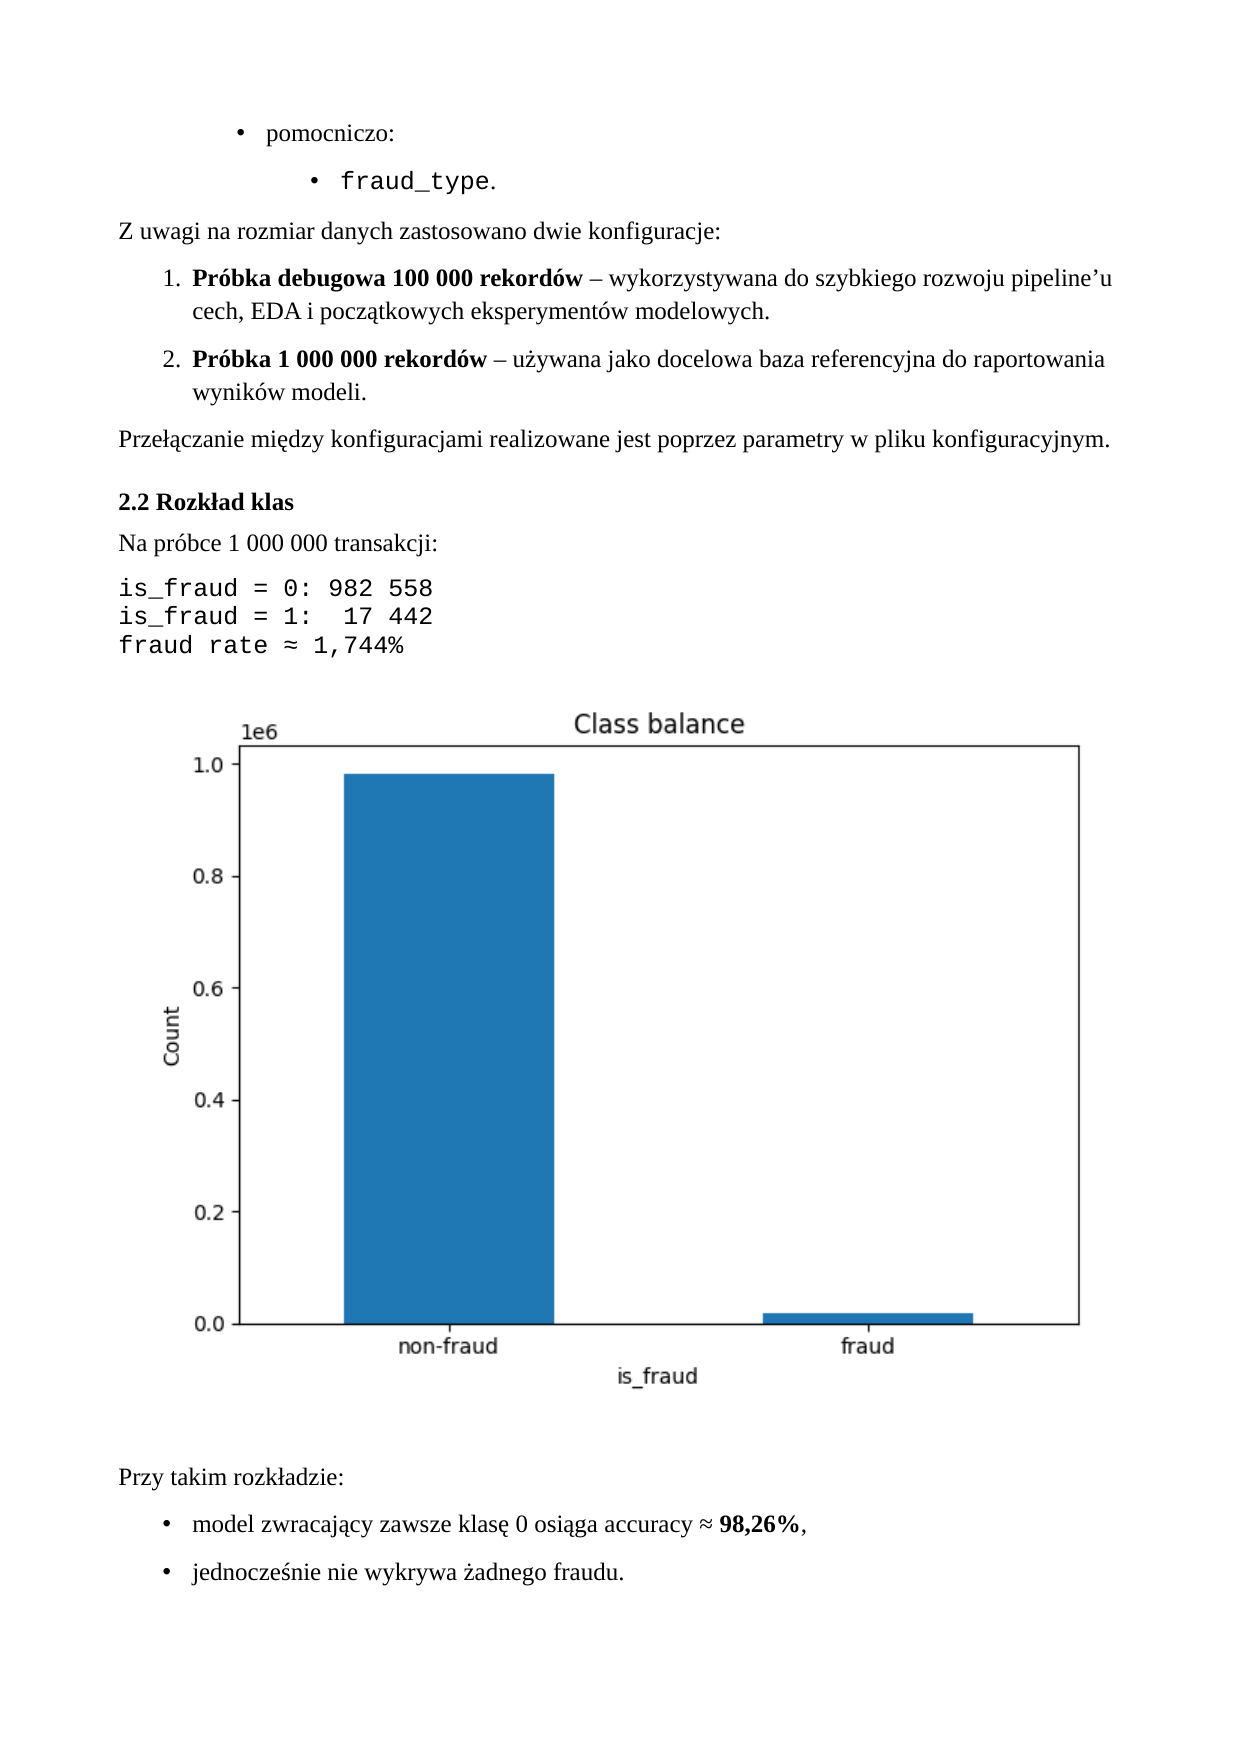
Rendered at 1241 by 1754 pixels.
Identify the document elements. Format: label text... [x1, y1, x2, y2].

text is_fraud = 0: 982 558 [118, 576, 1122, 604]
list jednocześnie nie wykrywa żadnego fraudu. [162, 1557, 1122, 1586]
list model zwracający zawsze klasę 0 osiąga accuracy ≈ 98,26%, [162, 1509, 1122, 1538]
text Przełączanie między konfiguracjami realizowane jest poprzez parametry w pliku konfiguracyjnym. [118, 424, 1122, 453]
list Próbka debugowa 100 000 rekordów – wykorzystywana do szybkiego rozwoju pipeline’u cech, EDA i początkowych eksperymentów modelowych. [162, 263, 1122, 325]
text Z uwagi na rozmiar danych zastosowano dwie konfiguracje: [118, 216, 1122, 244]
text Przy takim rozkładzie: [118, 1462, 1122, 1491]
text Na próbce 1 000 000 transakcji: [118, 528, 1122, 557]
picture [140, 690, 1100, 1411]
list Próbka 1 000 000 rekordów – używana jako docelowa baza referencyjna do raportowania wyników modeli. [162, 344, 1122, 406]
subtitle 2.2 Rozkład klas [118, 487, 1122, 516]
list fraud_type. [310, 166, 1122, 197]
text fraud rate ≈ 1,744% [118, 632, 1122, 661]
list pomocniczo: [236, 118, 1122, 147]
text is_fraud = 1: 17 442 [118, 604, 1122, 632]
